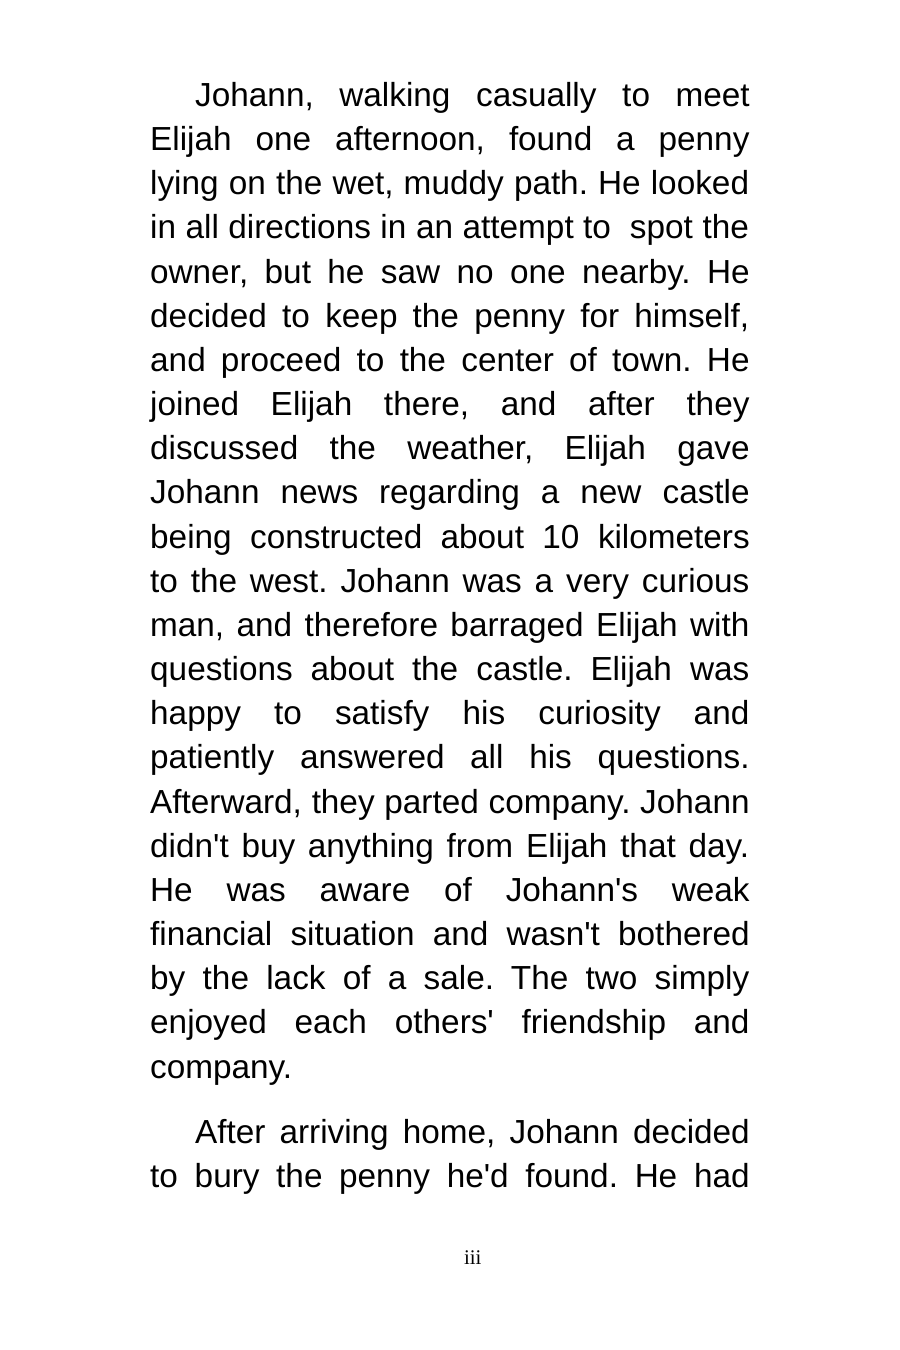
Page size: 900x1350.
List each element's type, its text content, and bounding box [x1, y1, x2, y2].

text Johann, walking casually to meet Elijah one afternoon, found a penny lying on the wet, muddy path. He looked in all directions in an attempt to spot the owner, but he saw no one nearby. He decided to keep the penny for himself, and proceed to the center of town. He joined Elijah there, and after they discussed the weather, Elijah gave Johann news regarding a new castle being constructed about 10 kilometers to the west. Johann was a very curious man, and therefore barraged Elijah with questions about the castle. Elijah was happy to satisfy his curiosity and patiently answered all his questions. Afterward, they parted company. Johann didn't buy anything from Elijah that day. He was aware of Johann's weak financial situation and wasn't bothered by the lack of a sale. The two simply enjoyed each others' friendship and company. [150, 75, 750, 1085]
text After arriving home, Johann decided to bury the penny he'd found. He had [150, 1112, 750, 1194]
